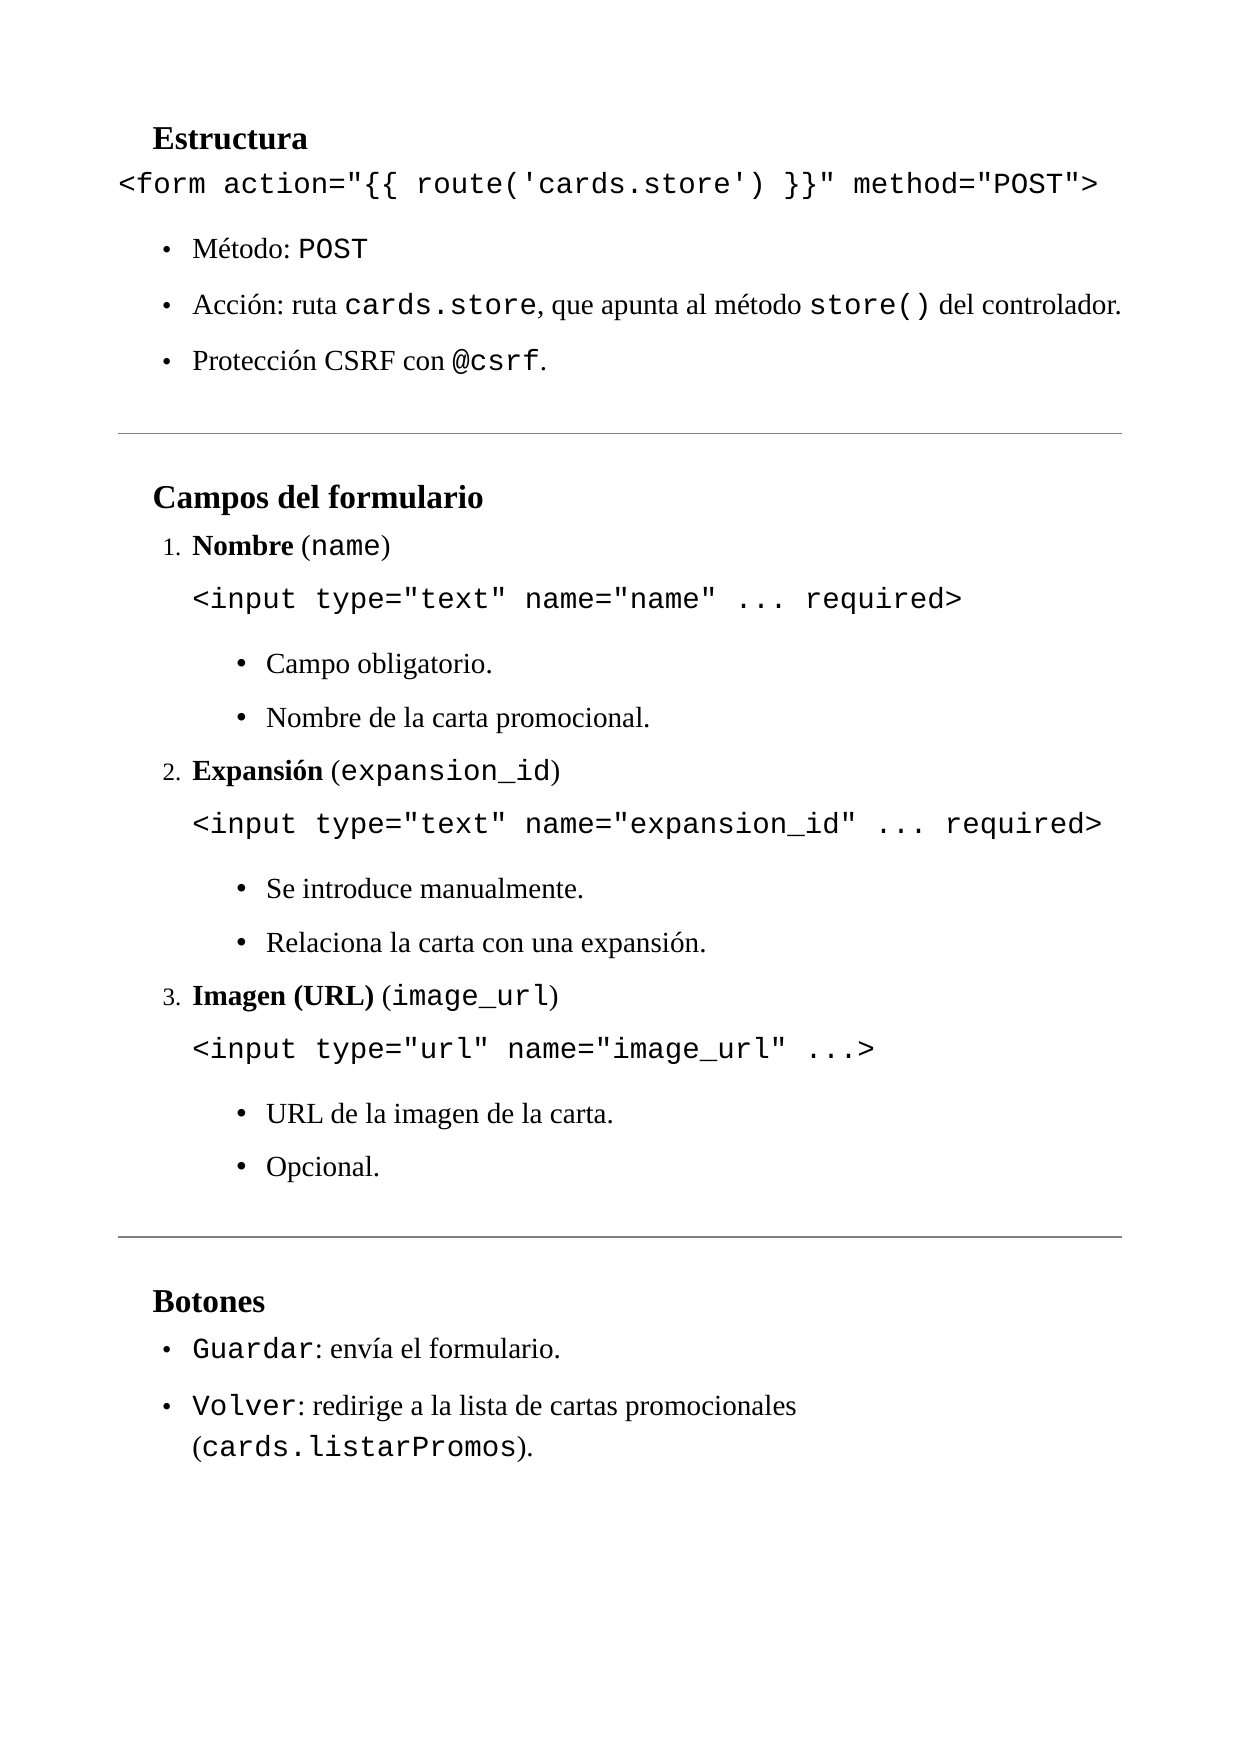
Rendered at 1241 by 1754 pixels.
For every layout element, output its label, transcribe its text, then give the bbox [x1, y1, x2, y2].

list <input type="url" name="image_url" ...> [162, 1034, 1122, 1067]
list Acción: ruta cards.store, que apunta al método store() del controlador. [162, 287, 1122, 323]
list Campo obligatorio. [236, 647, 1122, 680]
list Guardar: envía el formulario. [162, 1332, 1122, 1368]
list Opcional. [236, 1149, 1122, 1183]
subtitle 🎯 Botones [118, 1281, 1122, 1319]
list Método: POST [162, 231, 1122, 267]
list Nombre (name) [162, 528, 1122, 564]
list Se introduce manualmente. [236, 871, 1122, 905]
text <form action="{{ route('cards.store') }}" method="POST"> [118, 169, 1122, 202]
list Protección CSRF con @csrf. [162, 343, 1122, 379]
list Nombre de la carta promocional. [236, 700, 1122, 733]
list Expansión (expansion_id) [162, 753, 1122, 789]
subtitle 🧱 Estructura [118, 118, 1122, 156]
list Imagen (URL) (image_url) [162, 978, 1122, 1014]
list <input type="text" name="expansion_id" ... required> [162, 809, 1122, 842]
list URL de la imagen de la carta. [236, 1096, 1122, 1130]
list Volver: redirige a la lista de cartas promocionales (cards.listarPromos). [162, 1388, 1122, 1465]
list <input type="text" name="name" ... required> [162, 584, 1122, 617]
list Relaciona la carta con una expansión. [236, 925, 1122, 958]
subtitle 📝 Campos del formulario [118, 477, 1122, 516]
